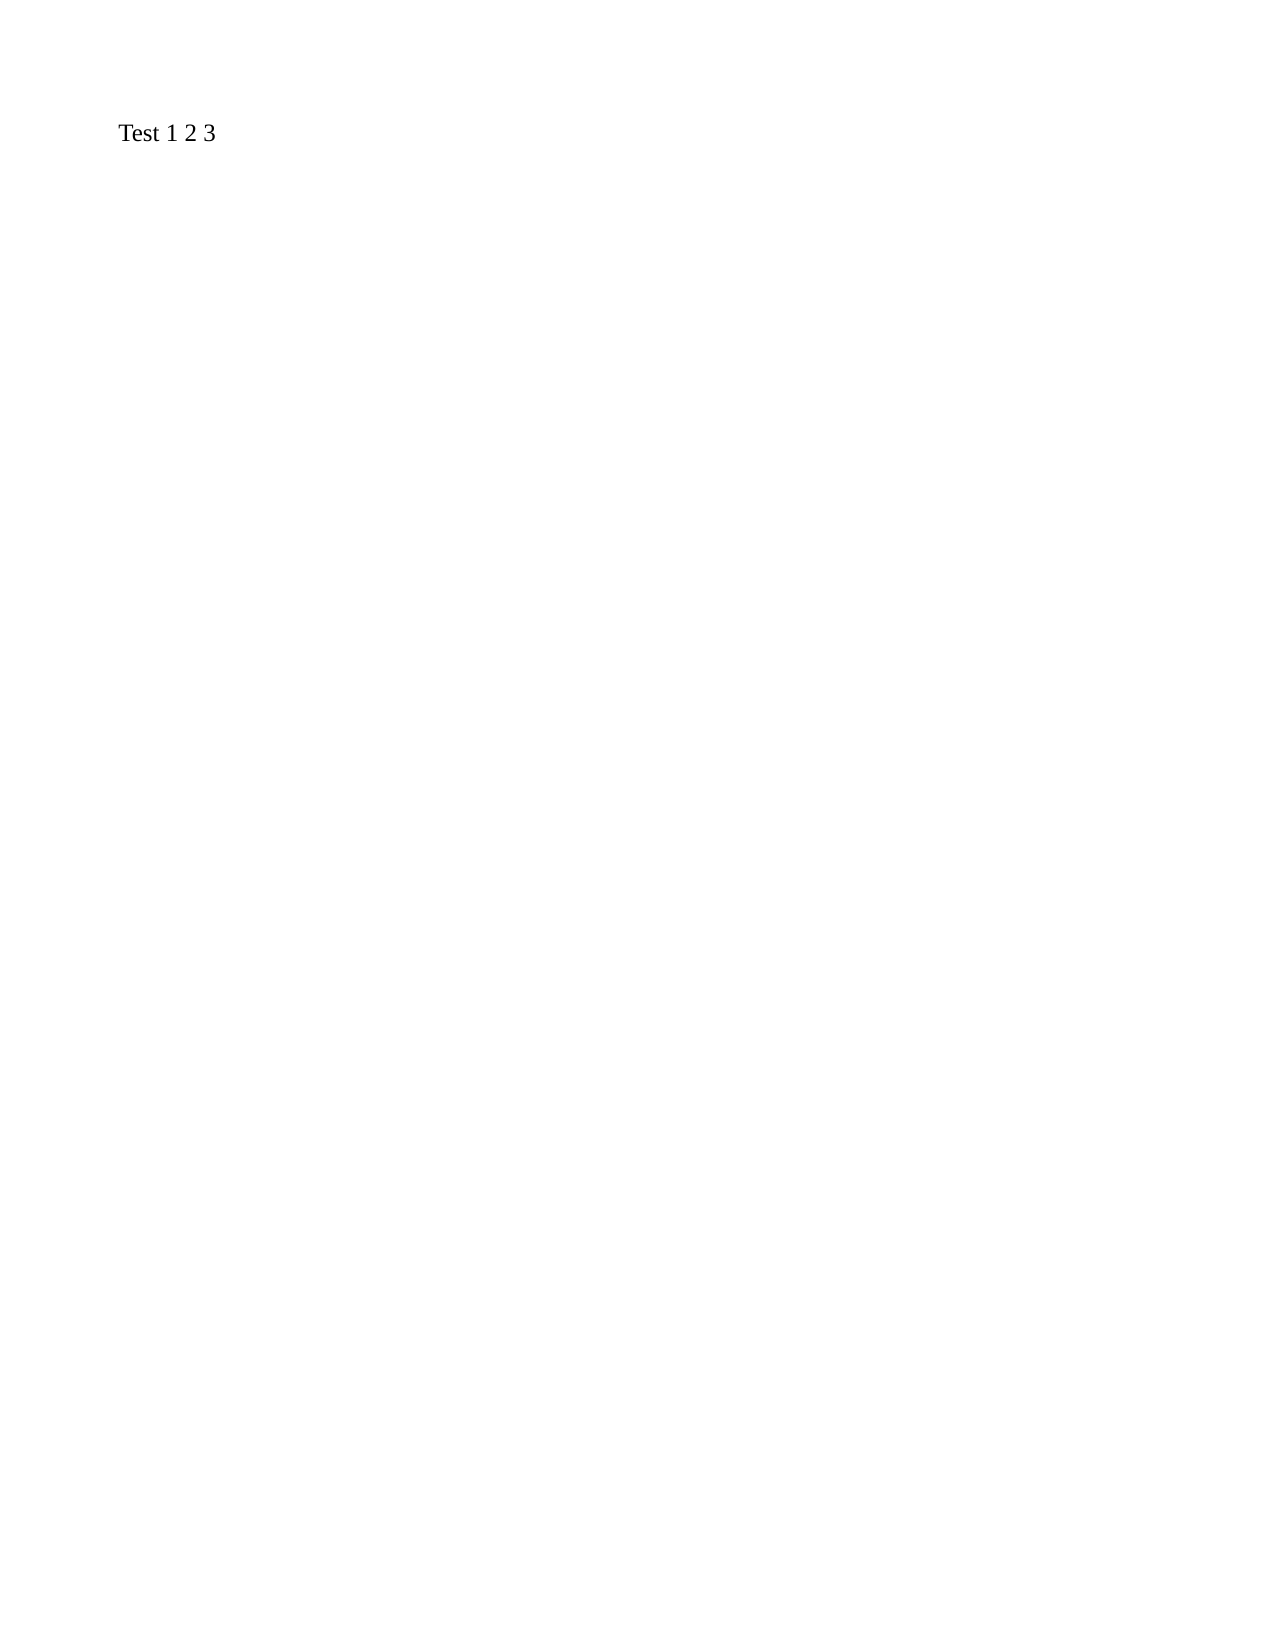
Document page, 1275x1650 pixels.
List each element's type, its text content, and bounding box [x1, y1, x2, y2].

text Test 1 2 3 [118, 118, 1157, 147]
